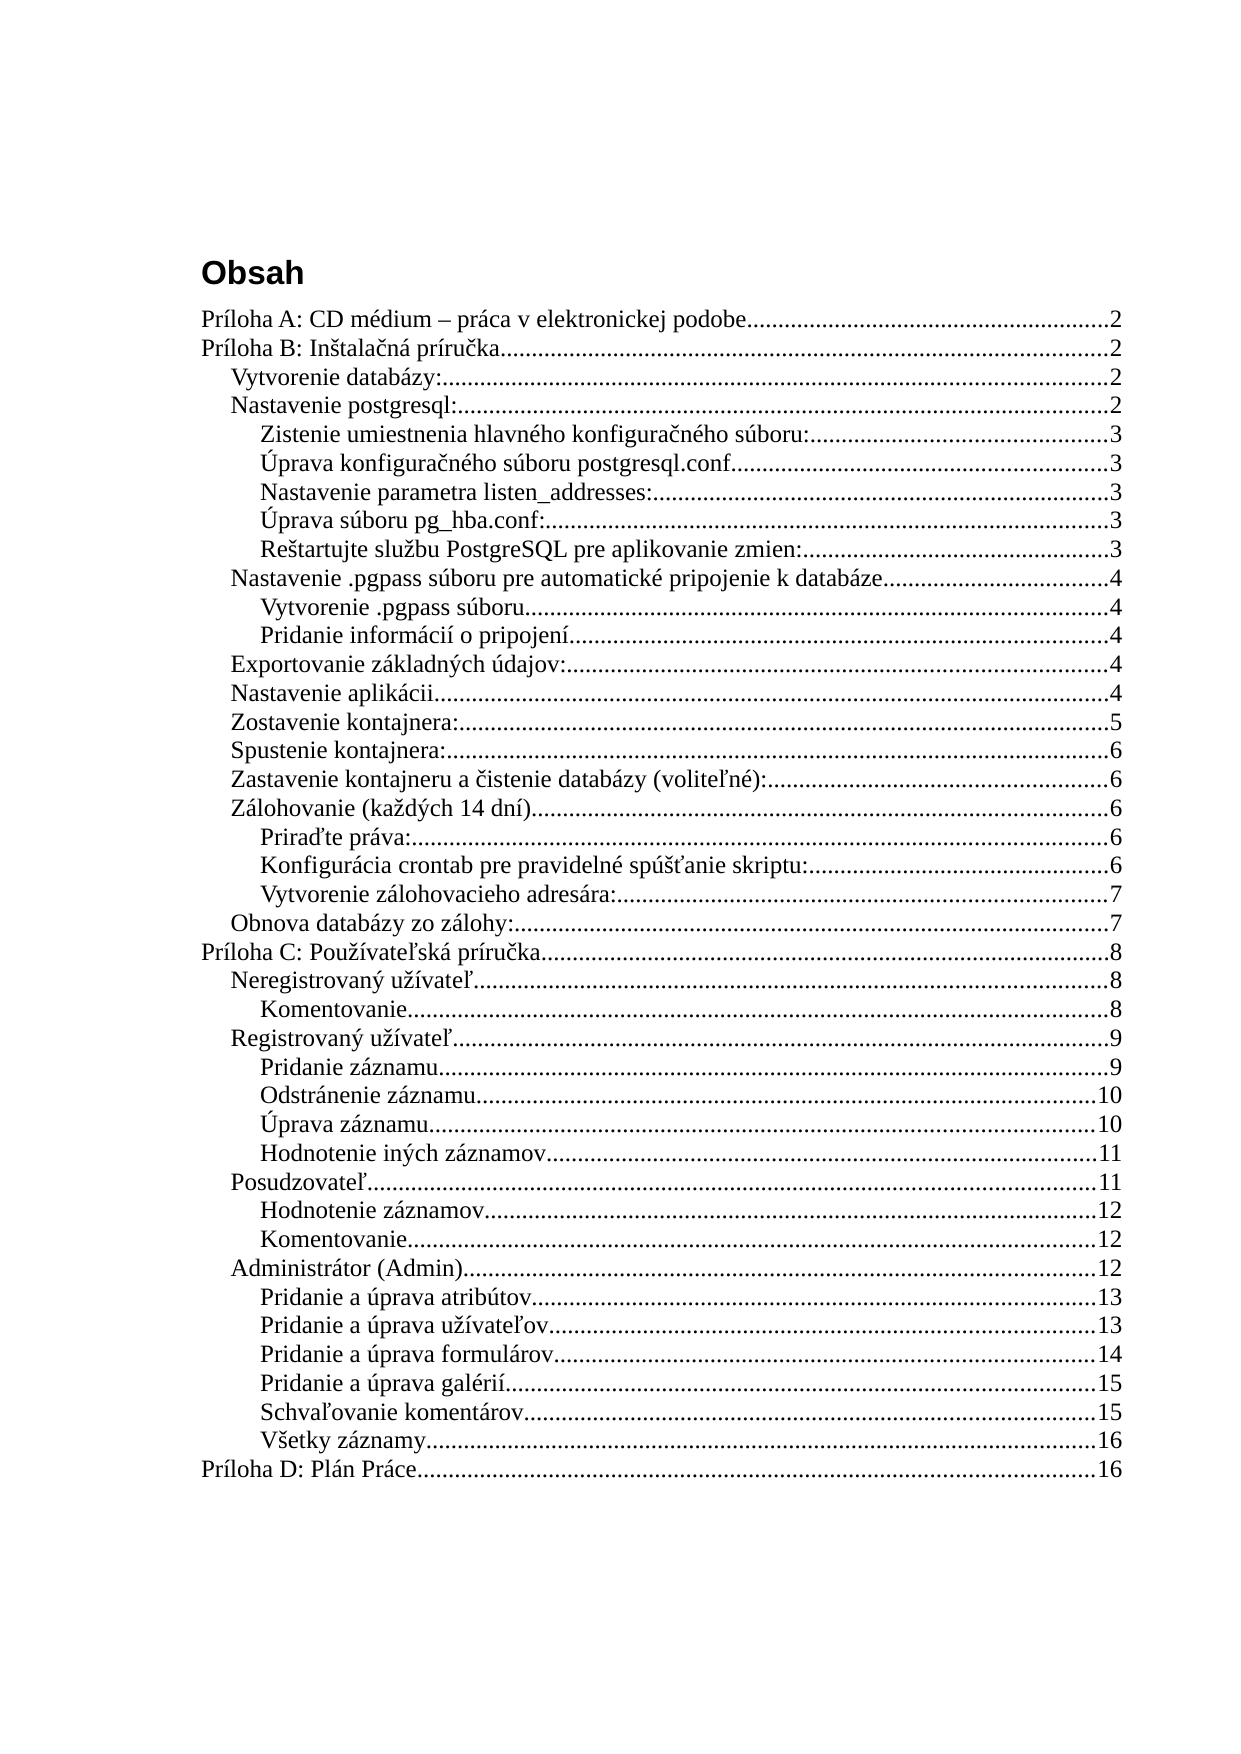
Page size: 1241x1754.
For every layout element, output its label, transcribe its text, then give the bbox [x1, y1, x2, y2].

text Úprava záznamu 10 [260, 1109, 1122, 1138]
text Príloha B: Inštalačná príručka 2 [201, 333, 1122, 362]
text Pridanie záznamu 9 [260, 1052, 1122, 1080]
text Príloha A: CD médium – práca v elektronickej podobe 2 [201, 304, 1122, 333]
text Komentovanie 12 [260, 1224, 1122, 1253]
text Zistenie umiestnenia hlavného konfiguračného súboru: 3 [260, 419, 1122, 448]
text Vytvorenie zálohovacieho adresára: 7 [260, 879, 1122, 908]
text Nastavenie postgresql: 2 [230, 390, 1122, 419]
text Hodnotenie záznamov 12 [260, 1195, 1122, 1224]
text Spustenie kontajnera: 6 [230, 735, 1122, 764]
text Vytvorenie databázy: 2 [230, 362, 1122, 390]
text Pridanie a úprava galérií 15 [260, 1368, 1122, 1397]
text Príloha C: Používateľská príručka 8 [201, 937, 1122, 965]
text Príloha D: Plán Práce 16 [201, 1454, 1122, 1483]
text Úprava súboru pg_hba.conf: 3 [260, 505, 1122, 534]
text Pridanie a úprava formulárov 14 [260, 1339, 1122, 1368]
text Exportovanie základných údajov: 4 [230, 649, 1122, 678]
text Zostavenie kontajnera: 5 [230, 707, 1122, 735]
text Odstránenie záznamu 10 [260, 1080, 1122, 1109]
text Schvaľovanie komentárov 15 [260, 1397, 1122, 1425]
text Hodnotenie iných záznamov 11 [260, 1138, 1122, 1167]
text Nastavenie .pgpass súboru pre automatické pripojenie k databáze 4 [230, 563, 1122, 592]
text Pridanie a úprava atribútov 13 [260, 1282, 1122, 1310]
text Komentovanie 8 [260, 994, 1122, 1023]
text Posudzovateľ 11 [230, 1167, 1122, 1195]
text Reštartujte službu PostgreSQL pre aplikovanie zmien: 3 [260, 534, 1122, 563]
subtitle Obsah [201, 253, 1122, 292]
text Nastavenie aplikácii 4 [230, 678, 1122, 707]
text Všetky záznamy 16 [260, 1425, 1122, 1454]
text Neregistrovaný užívateľ 8 [230, 965, 1122, 994]
text Administrátor (Admin) 12 [230, 1253, 1122, 1282]
text Pridanie a úprava užívateľov 13 [260, 1310, 1122, 1339]
text Pridanie informácií o pripojení 4 [260, 620, 1122, 649]
text Nastavenie parametra listen_addresses: 3 [260, 477, 1122, 505]
text Zálohovanie (každých 14 dní) 6 [230, 793, 1122, 822]
text Obnova databázy zo zálohy: 7 [230, 908, 1122, 937]
text Registrovaný užívateľ 9 [230, 1023, 1122, 1052]
text Priraďte práva: 6 [260, 822, 1122, 850]
text Úprava konfiguračného súboru postgresql.conf 3 [260, 448, 1122, 477]
text Vytvorenie .pgpass súboru 4 [260, 592, 1122, 620]
text Zastavenie kontajneru a čistenie databázy (voliteľné): 6 [230, 764, 1122, 793]
text Konfigurácia crontab pre pravidelné spúšťanie skriptu: 6 [260, 850, 1122, 879]
